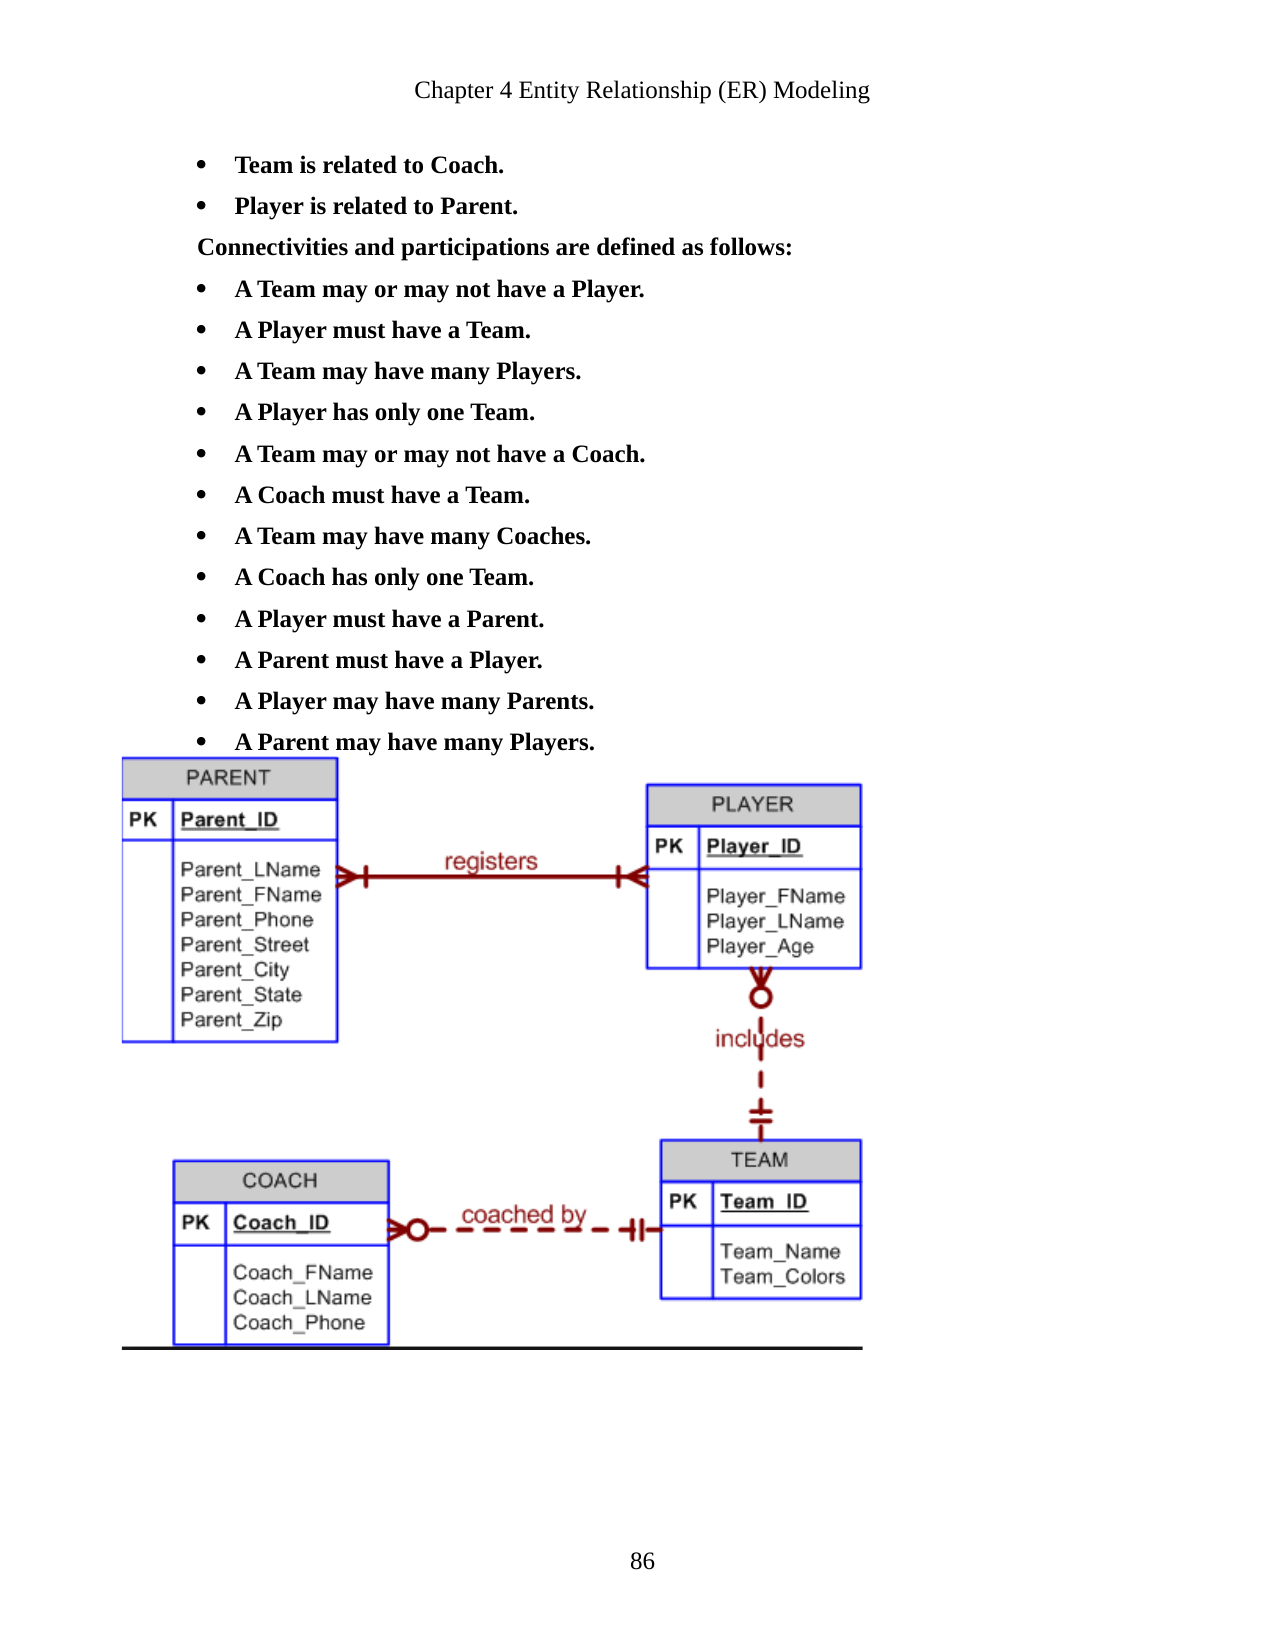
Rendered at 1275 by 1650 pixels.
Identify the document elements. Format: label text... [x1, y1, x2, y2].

list A Player may have many Parents. [197, 686, 1162, 715]
list A Player has only one Team. [197, 397, 1162, 426]
picture [121, 756, 863, 1350]
list A Parent may have many Players. [197, 727, 1162, 756]
list A Team may or may not have a Player. [197, 274, 1162, 302]
list A Team may have many Coaches. [197, 521, 1162, 550]
list A Team may or may not have a Coach. [197, 439, 1162, 467]
list Team is related to Coach. [197, 150, 1162, 179]
list Player is related to Parent. [197, 191, 1162, 220]
list A Coach must have a Team. [197, 480, 1162, 509]
list A Parent must have a Player. [197, 645, 1162, 674]
list A Player must have a Team. [197, 315, 1162, 344]
list Connectivities and participations are defined as follows: [197, 232, 1162, 261]
list A Coach has only one Team. [197, 562, 1162, 591]
list A Team may have many Players. [197, 356, 1162, 385]
list A Player must have a Parent. [197, 604, 1162, 632]
